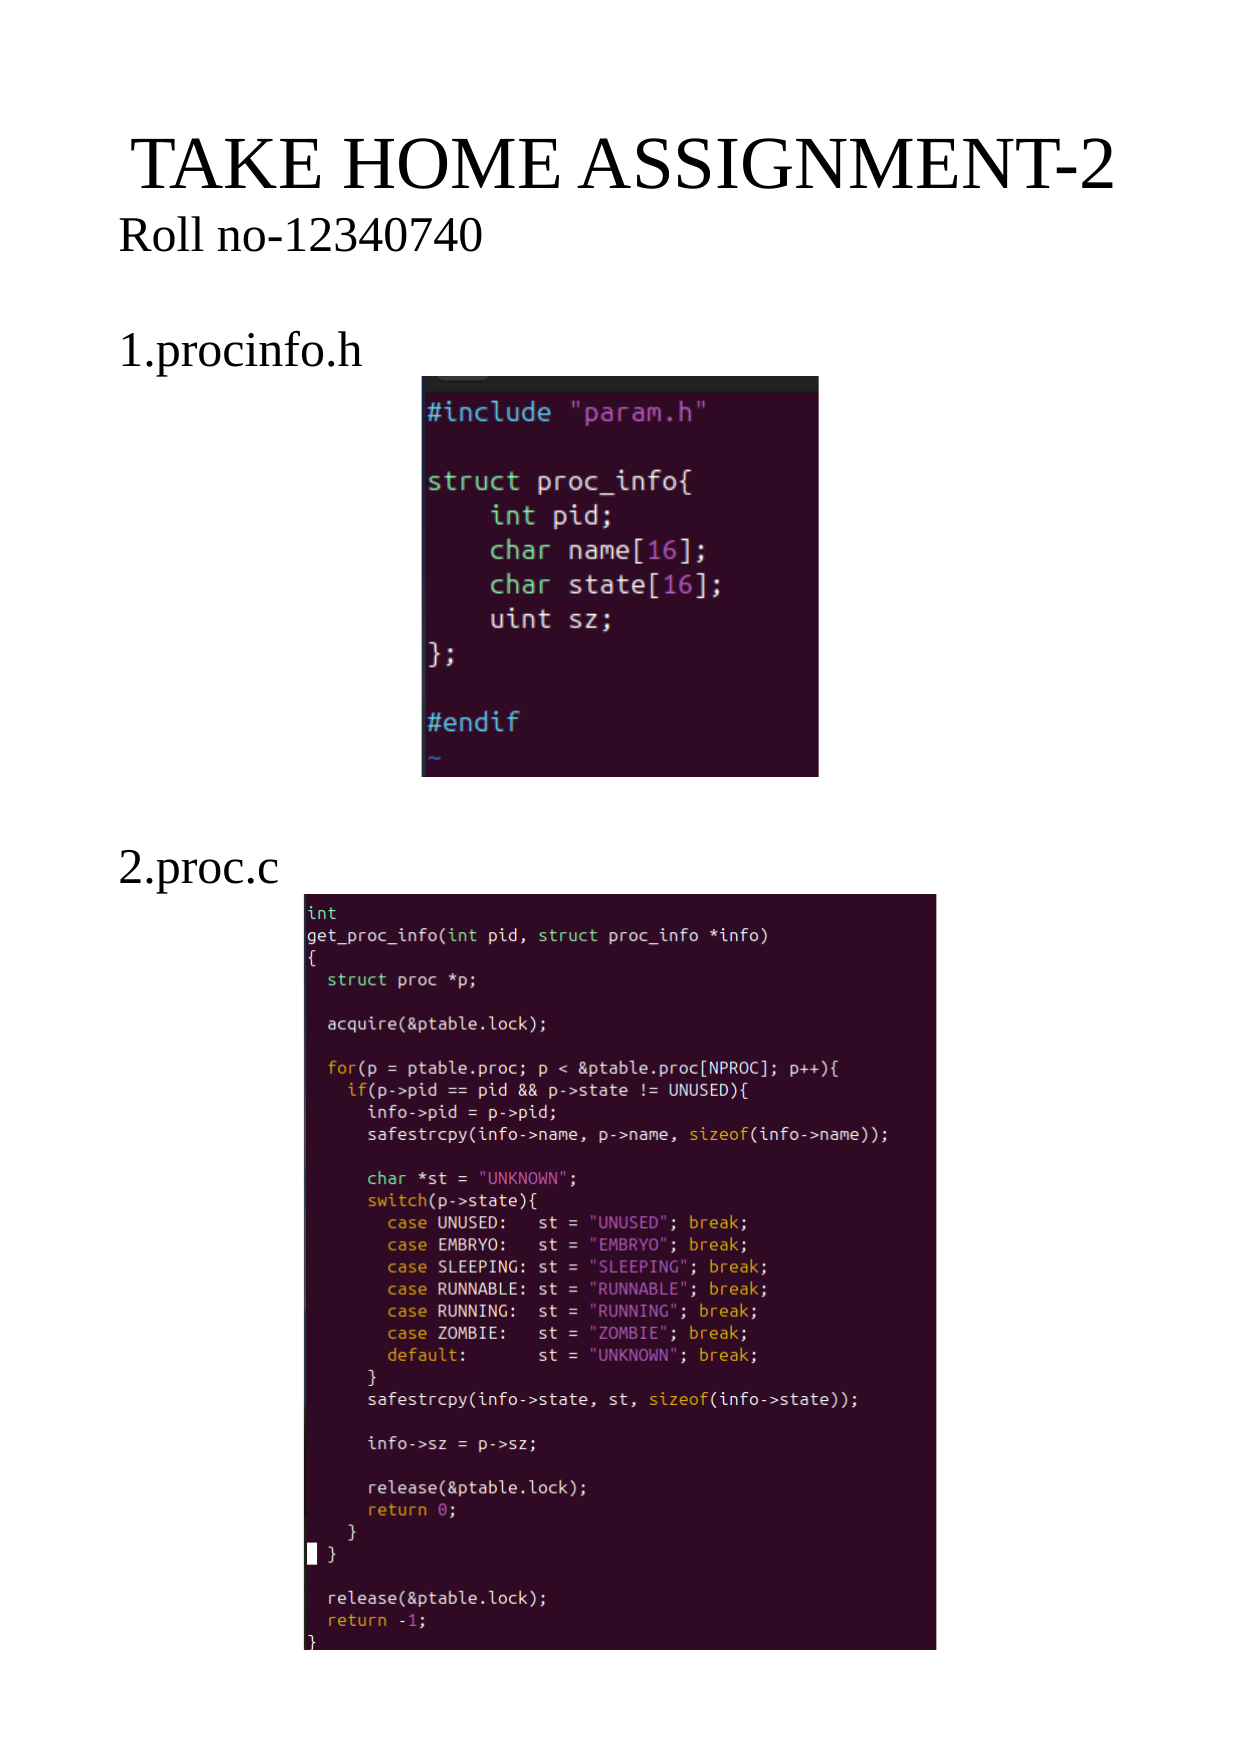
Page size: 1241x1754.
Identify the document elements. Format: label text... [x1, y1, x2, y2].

text [118, 894, 303, 1584]
picture [303, 894, 937, 1650]
text 1.procinfo.h [118, 319, 1122, 377]
text [937, 894, 1122, 1584]
text TAKE HOME ASSIGNMENT-2 [118, 118, 1122, 204]
picture [421, 376, 819, 777]
text 2.proc.c [118, 377, 1122, 894]
text Roll no-12340740 [118, 204, 1122, 262]
